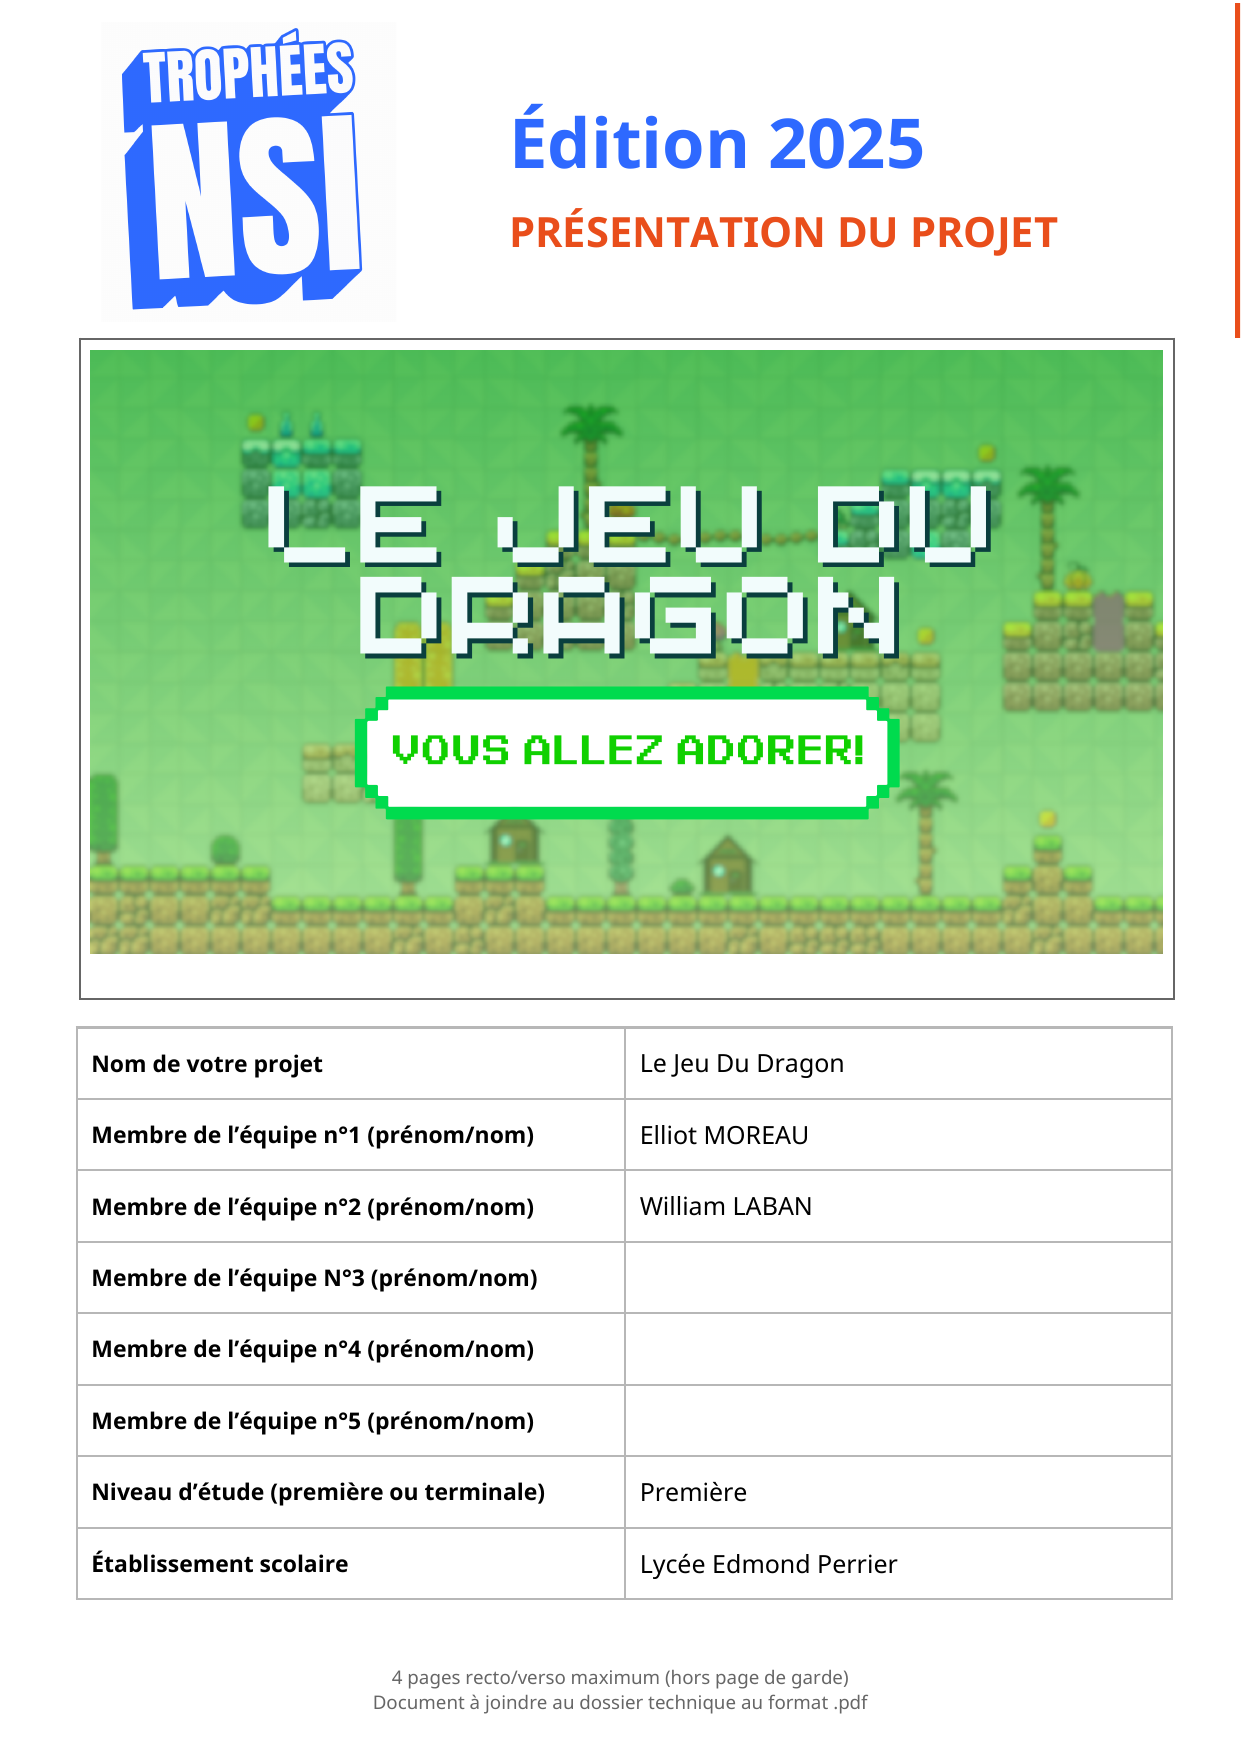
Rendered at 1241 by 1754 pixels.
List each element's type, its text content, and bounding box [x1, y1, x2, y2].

table_header Nom de votre projet [78, 1029, 624, 1098]
table_cell Membre de l’équipe n°1 (prénom/nom) [78, 1100, 624, 1169]
table_cell Membre de l’équipe N°3 (prénom/nom) [78, 1243, 624, 1312]
table_header Édition 2025 PRÉSENTATION DU PROJET [498, 8, 1235, 335]
table_cell [626, 1243, 1171, 1312]
table_cell Membre de l’équipe n°2 (prénom/nom) [78, 1171, 624, 1241]
table_cell Niveau d’étude (première ou terminale) [78, 1457, 624, 1527]
table_cell Première [626, 1457, 1171, 1527]
table_cell Elliot MOREAU [626, 1100, 1171, 1169]
picture [90, 350, 1163, 954]
table_cell Membre de l’équipe n°4 (prénom/nom) [78, 1314, 624, 1384]
table_header [3, 8, 496, 335]
picture [101, 22, 397, 322]
table_header [81, 340, 1173, 998]
table_cell Établissement scolaire [78, 1529, 624, 1598]
table_cell Membre de l’équipe n°5 (prénom/nom) [78, 1386, 624, 1455]
table_cell William LABAN [626, 1171, 1171, 1241]
table_cell [626, 1314, 1171, 1384]
table_cell Lycée Edmond Perrier [626, 1529, 1171, 1598]
table_cell [626, 1386, 1171, 1455]
table_header Le Jeu Du Dragon [626, 1029, 1171, 1098]
